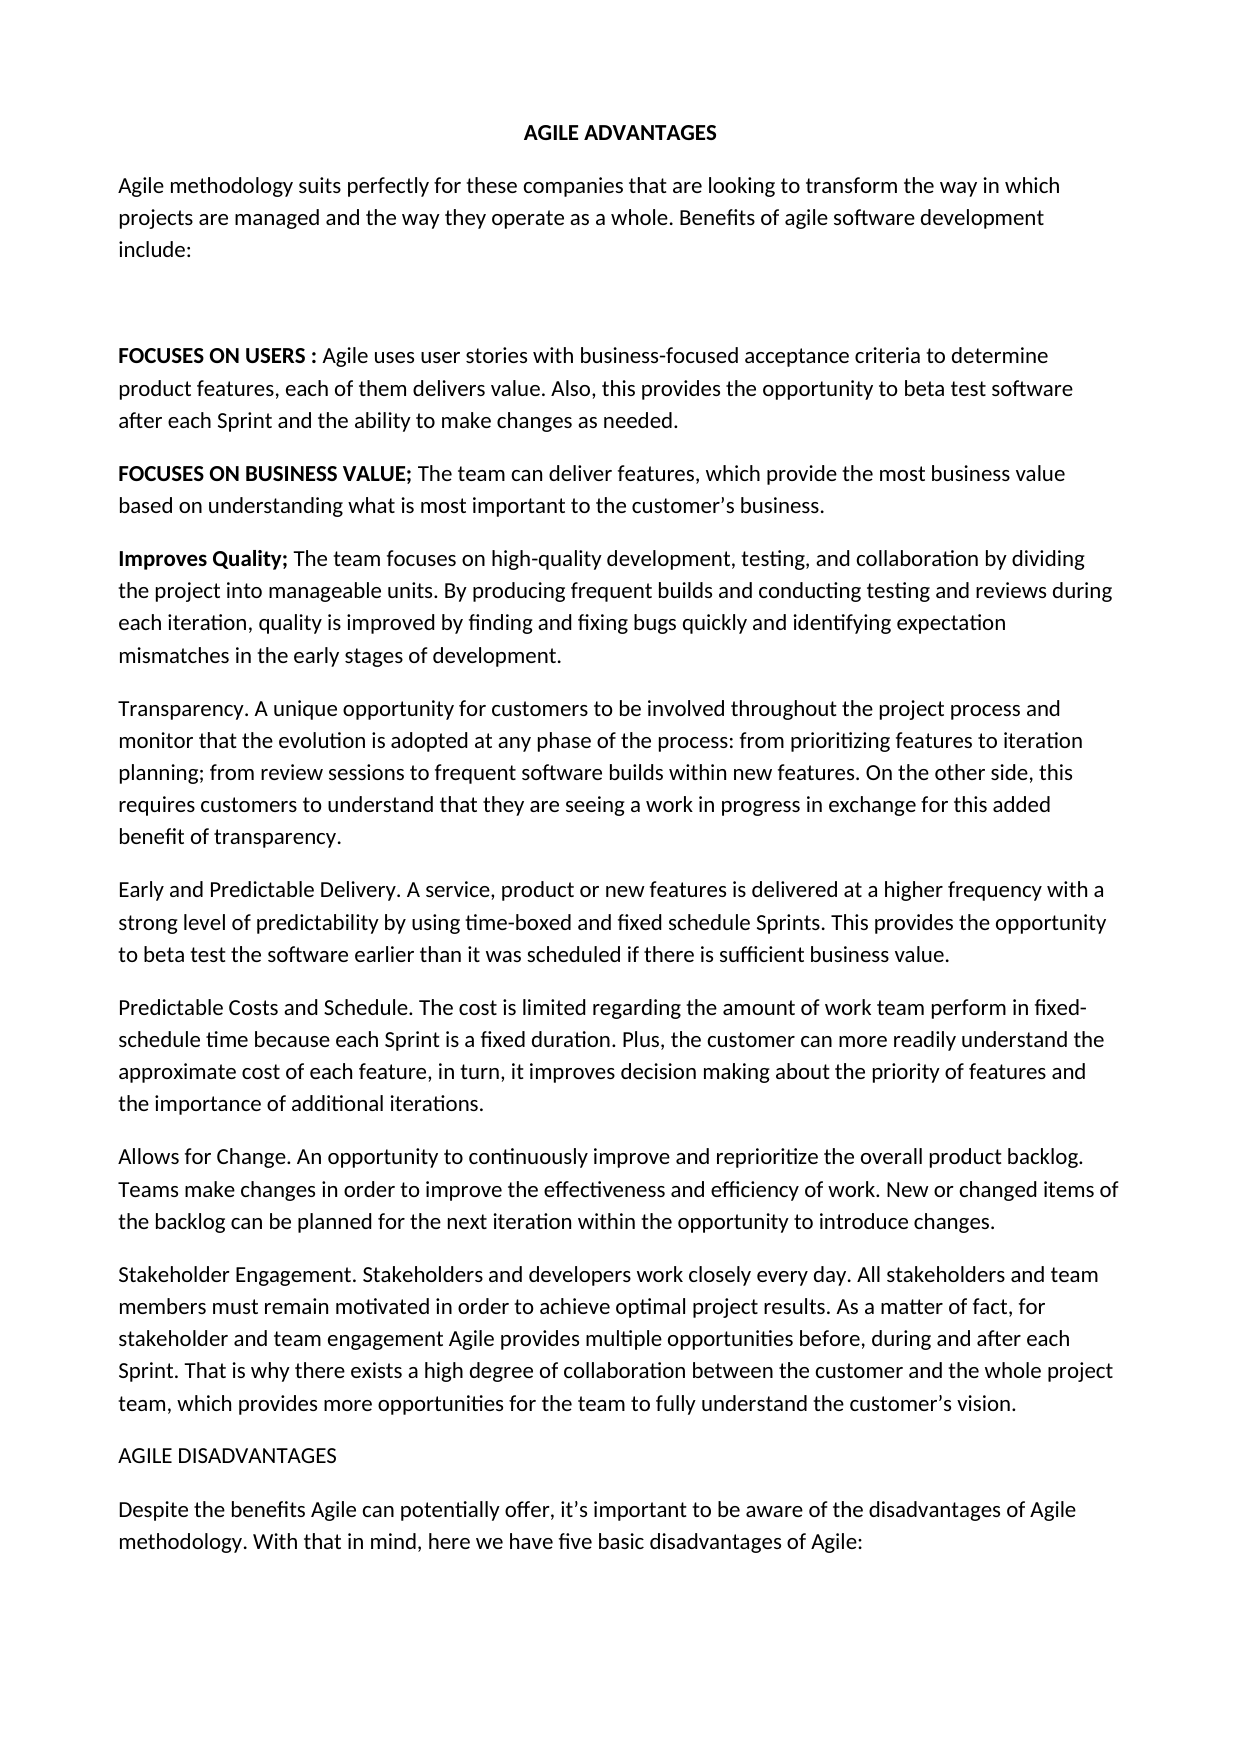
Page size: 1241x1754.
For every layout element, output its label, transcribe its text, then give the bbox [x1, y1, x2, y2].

text Despite the benefits Agile can potentially offer, it’s important to be aware of the disadvantages of Agile methodology. With that in mind, here we have five basic disadvantages of Agile: [118, 1495, 1122, 1555]
text Allows for Change. An opportunity to continuously improve and reprioritize the overall product backlog. Teams make changes in order to improve the effectiveness and efficiency of work. New or changed items of the backlog can be planned for the next iteration within the opportunity to introduce changes. [118, 1142, 1122, 1235]
text Predictable Costs and Schedule. The cost is limited regarding the amount of work team perform in fixed-schedule time because each Sprint is a fixed duration. Plus, the customer can more readily understand the approximate cost of each feature, in turn, it improves decision making about the priority of features and the importance of additional iterations. [118, 993, 1122, 1117]
text Stakeholder Engagement. Stakeholders and developers work closely every day. All stakeholders and team members must remain motivated in order to achieve optimal project results. As a matter of fact, for stakeholder and team engagement Agile provides multiple opportunities before, during and after each Sprint. That is why there exists a high degree of collaboration between the customer and the whole project team, which provides more opportunities for the team to fully understand the customer’s vision. [118, 1260, 1122, 1417]
text AGILE ADVANTAGES [118, 118, 1122, 146]
text Improves Quality; The team focuses on high-quality development, testing, and collaboration by dividing the project into manageable units. By producing frequent builds and conducting testing and reviews during each iteration, quality is improved by finding and fixing bugs quickly and identifying expectation mismatches in the early stages of development. [118, 544, 1122, 669]
text Early and Predictable Delivery. A service, product or new features is delivered at a higher frequency with a strong level of predictability by using time-boxed and fixed schedule Sprints. This provides the opportunity to beta test the software earlier than it was scheduled if there is sufficient business value. [118, 876, 1122, 968]
text AGILE DISADVANTAGES [118, 1442, 1122, 1470]
text Agile methodology suits perfectly for these companies that are looking to transform the way in which projects are managed and the way they operate as a whole. Benefits of agile software development include: [118, 171, 1122, 263]
text FOCUSES ON USERS : Agile uses user stories with business-focused acceptance criteria to determine product features, each of them delivers value. Also, this provides the opportunity to beta test software after each Sprint and the ability to make changes as needed. [118, 342, 1122, 434]
text Transparency. A unique opportunity for customers to be involved throughout the project process and monitor that the evolution is adopted at any phase of the process: from prioritizing features to iteration planning; from review sessions to frequent software builds within new features. On the other side, this requires customers to understand that they are seeing a work in progress in exchange for this added benefit of transparency. [118, 694, 1122, 851]
text FOCUSES ON BUSINESS VALUE; The team can deliver features, which provide the most business value based on understanding what is most important to the customer’s business. [118, 459, 1122, 519]
